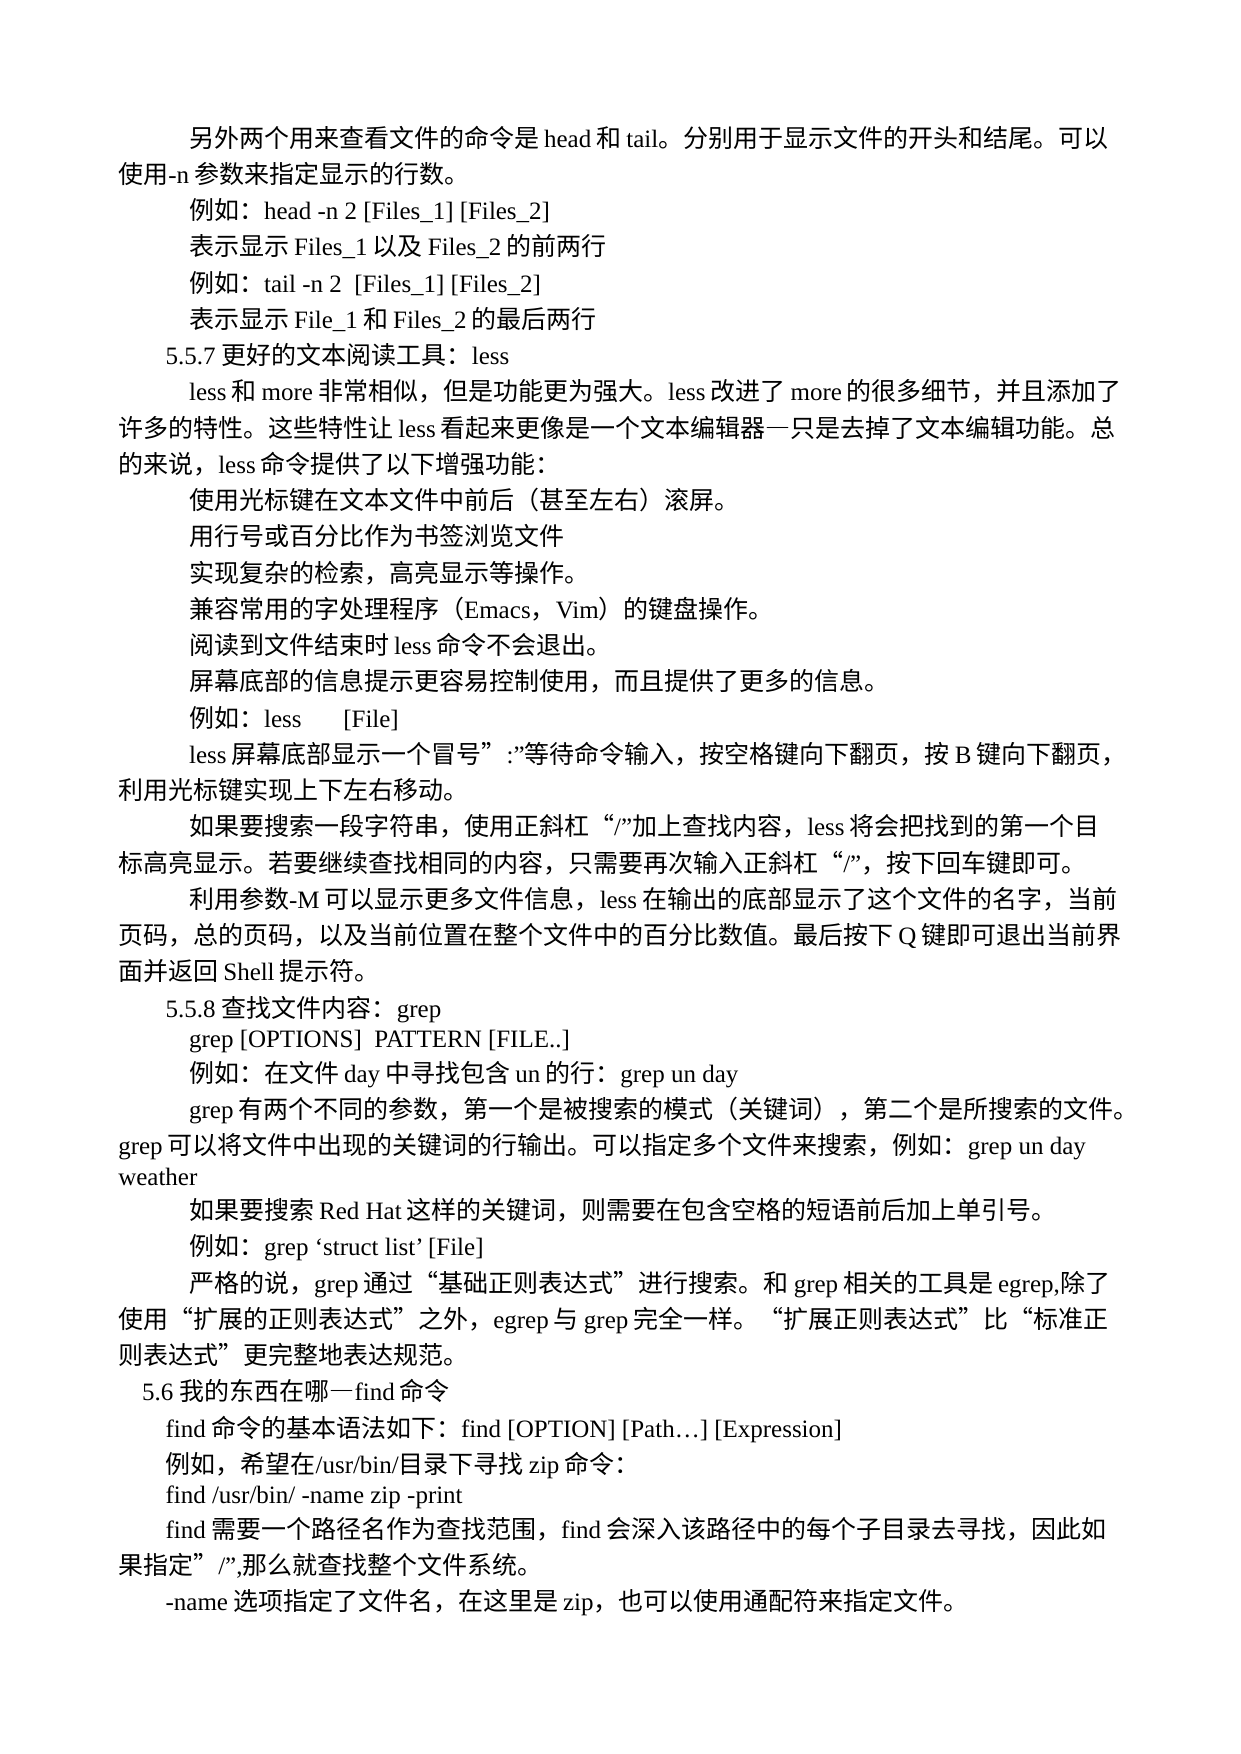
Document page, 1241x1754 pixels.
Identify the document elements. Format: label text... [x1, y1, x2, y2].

text less和more非常相似，但是功能更为强大。less改进了more的很多细节，并且添加了许多的特性。这些特性让less看起来更像是一个文本编辑器—只是去掉了文本编辑功能。总的来说，less命令提供了以下增强功能： [118, 372, 1122, 481]
text 例如：less [File] [118, 698, 1122, 734]
text 5.5.7 更好的文本阅读工具：less [118, 336, 1122, 372]
text 5.6 我的东西在哪—find命令 [118, 1372, 1122, 1408]
text 表示显示File_1和Files_2的最后两行 [118, 299, 1122, 336]
text 实现复杂的检索，高亮显示等操作。 [118, 553, 1122, 589]
text 另外两个用来查看文件的命令是head和tail。分别用于显示文件的开头和结尾。可以使用-n参数来指定显示的行数。 [118, 118, 1122, 191]
text 例如：grep ‘struct list’ [File] [118, 1227, 1122, 1263]
text 表示显示Files_1以及Files_2的前两行 [118, 227, 1122, 263]
text 例如，希望在/usr/bin/目录下寻找zip命令： [118, 1444, 1122, 1481]
text find /usr/bin/ -name zip -print [118, 1481, 1122, 1509]
text 阅读到文件结束时less命令不会退出。 [118, 626, 1122, 662]
text 严格的说，grep通过“基础正则表达式”进行搜索。和grep相关的工具是egrep,除了使用“扩展的正则表达式”之外，egrep与grep完全一样。“扩展正则表达式”比“标准正则表达式”更完整地表达规范。 [118, 1263, 1122, 1372]
text less屏幕底部显示一个冒号”:”等待命令输入，按空格键向下翻页，按B键向下翻页，利用光标键实现上下左右移动。 [118, 734, 1122, 807]
text grep有两个不同的参数，第一个是被搜索的模式（关键词），第二个是所搜索的文件。grep可以将文件中出现的关键词的行输出。可以指定多个文件来搜索，例如：grep un day weather [118, 1089, 1122, 1191]
text 利用参数-M可以显示更多文件信息，less在输出的底部显示了这个文件的名字，当前页码，总的页码，以及当前位置在整个文件中的百分比数值。最后按下Q键即可退出当前界面并返回Shell提示符。 [118, 879, 1122, 988]
text grep [OPTIONS] PATTERN [FILE..] [118, 1024, 1122, 1053]
text find命令的基本语法如下：find [OPTION] [Path…] [Expression] [118, 1408, 1122, 1444]
text -name选项指定了文件名，在这里是zip，也可以使用通配符来指定文件。 [118, 1582, 1122, 1618]
text find需要一个路径名作为查找范围，find会深入该路径中的每个子目录去寻找，因此如果指定”/”,那么就查找整个文件系统。 [118, 1509, 1122, 1582]
text 例如：tail -n 2 [Files_1] [Files_2] [118, 263, 1122, 299]
text 例如：head -n 2 [Files_1] [Files_2] [118, 191, 1122, 227]
text 例如：在文件day中寻找包含un的行：grep un day [118, 1053, 1122, 1089]
text 用行号或百分比作为书签浏览文件 [118, 517, 1122, 553]
text 5.5.8 查找文件内容：grep [118, 988, 1122, 1024]
text 兼容常用的字处理程序（Emacs，Vim）的键盘操作。 [118, 589, 1122, 626]
text 屏幕底部的信息提示更容易控制使用，而且提供了更多的信息。 [118, 662, 1122, 698]
text 如果要搜索Red Hat这样的关键词，则需要在包含空格的短语前后加上单引号。 [118, 1191, 1122, 1227]
text 如果要搜索一段字符串，使用正斜杠“/”加上查找内容，less将会把找到的第一个目标高亮显示。若要继续查找相同的内容，只需要再次输入正斜杠“/”，按下回车键即可。 [118, 807, 1122, 879]
text 使用光标键在文本文件中前后（甚至左右）滚屏。 [118, 481, 1122, 517]
